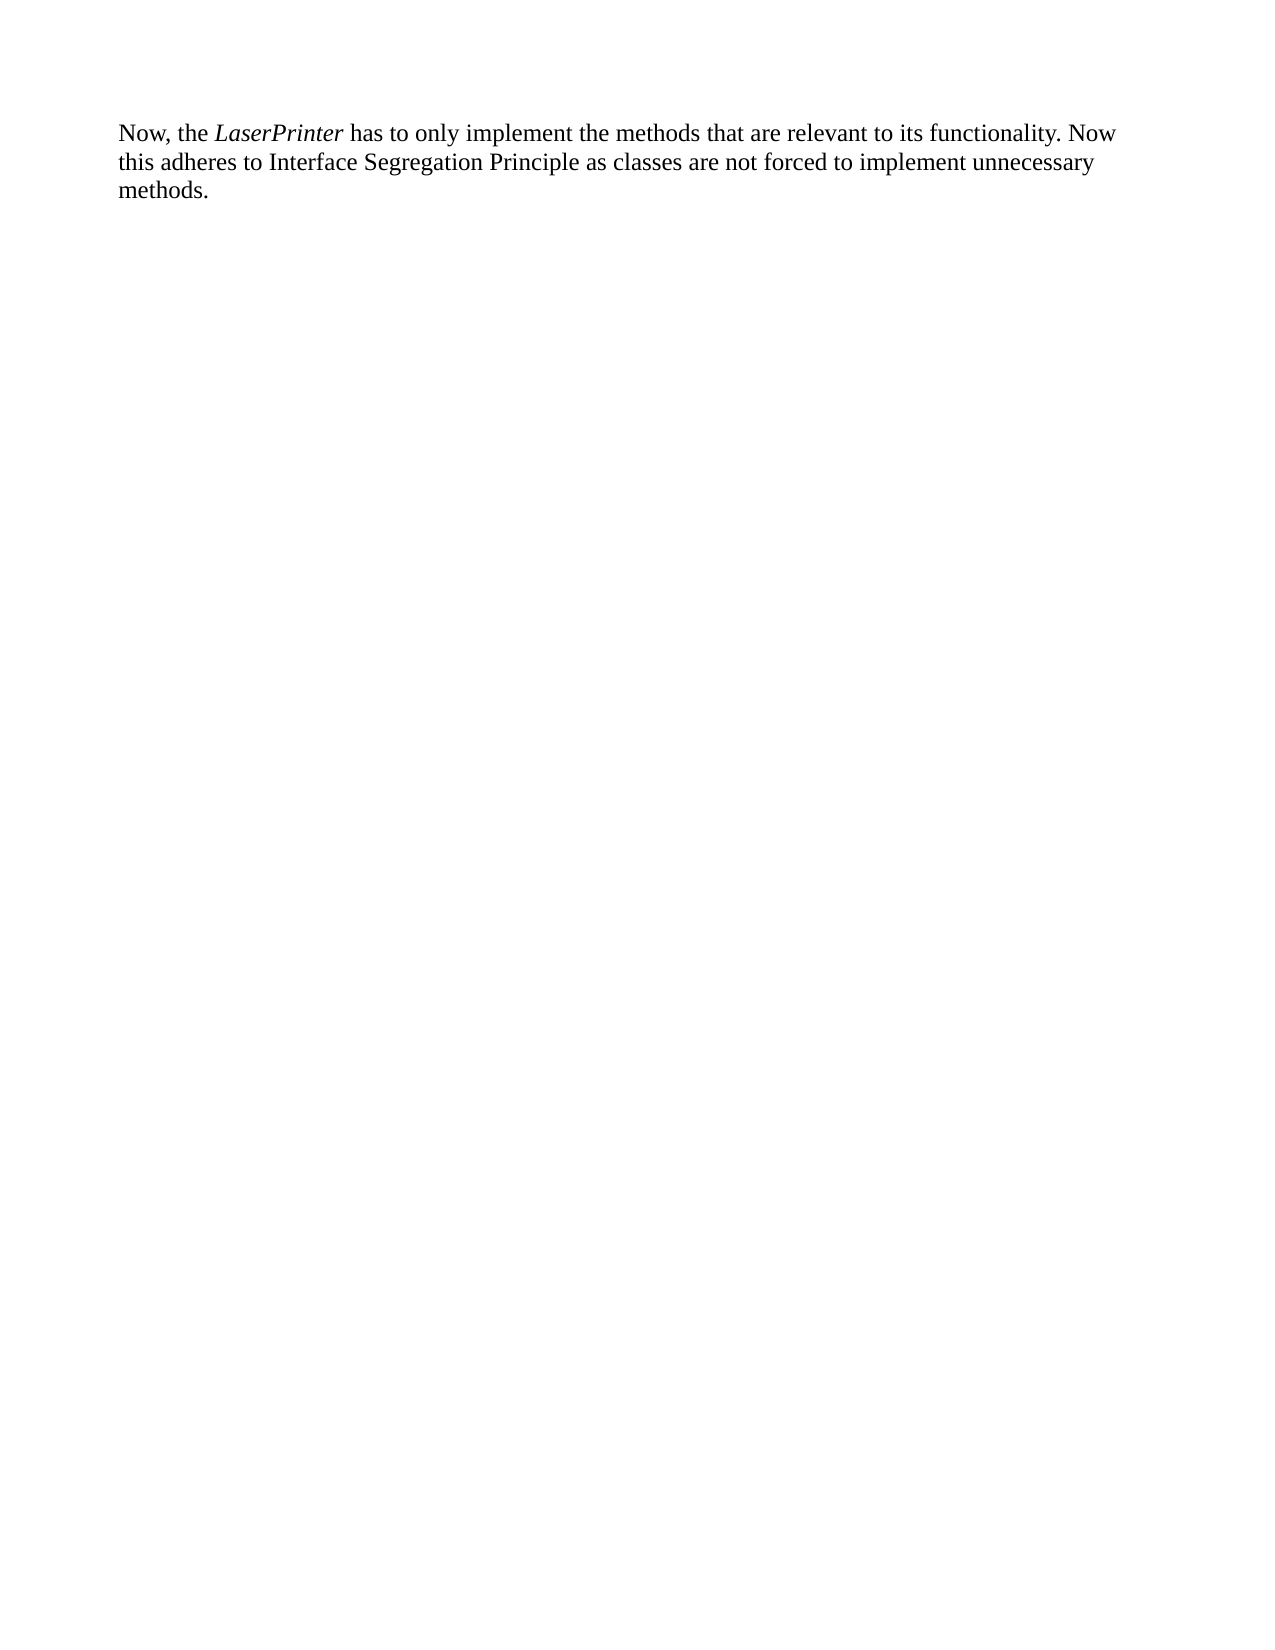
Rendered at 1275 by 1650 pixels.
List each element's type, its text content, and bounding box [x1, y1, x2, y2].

text Now, the LaserPrinter has to only implement the methods that are relevant to its functionality. Now this adheres to Interface Segregation Principle as classes are not forced to implement unnecessary methods. [118, 118, 1157, 204]
